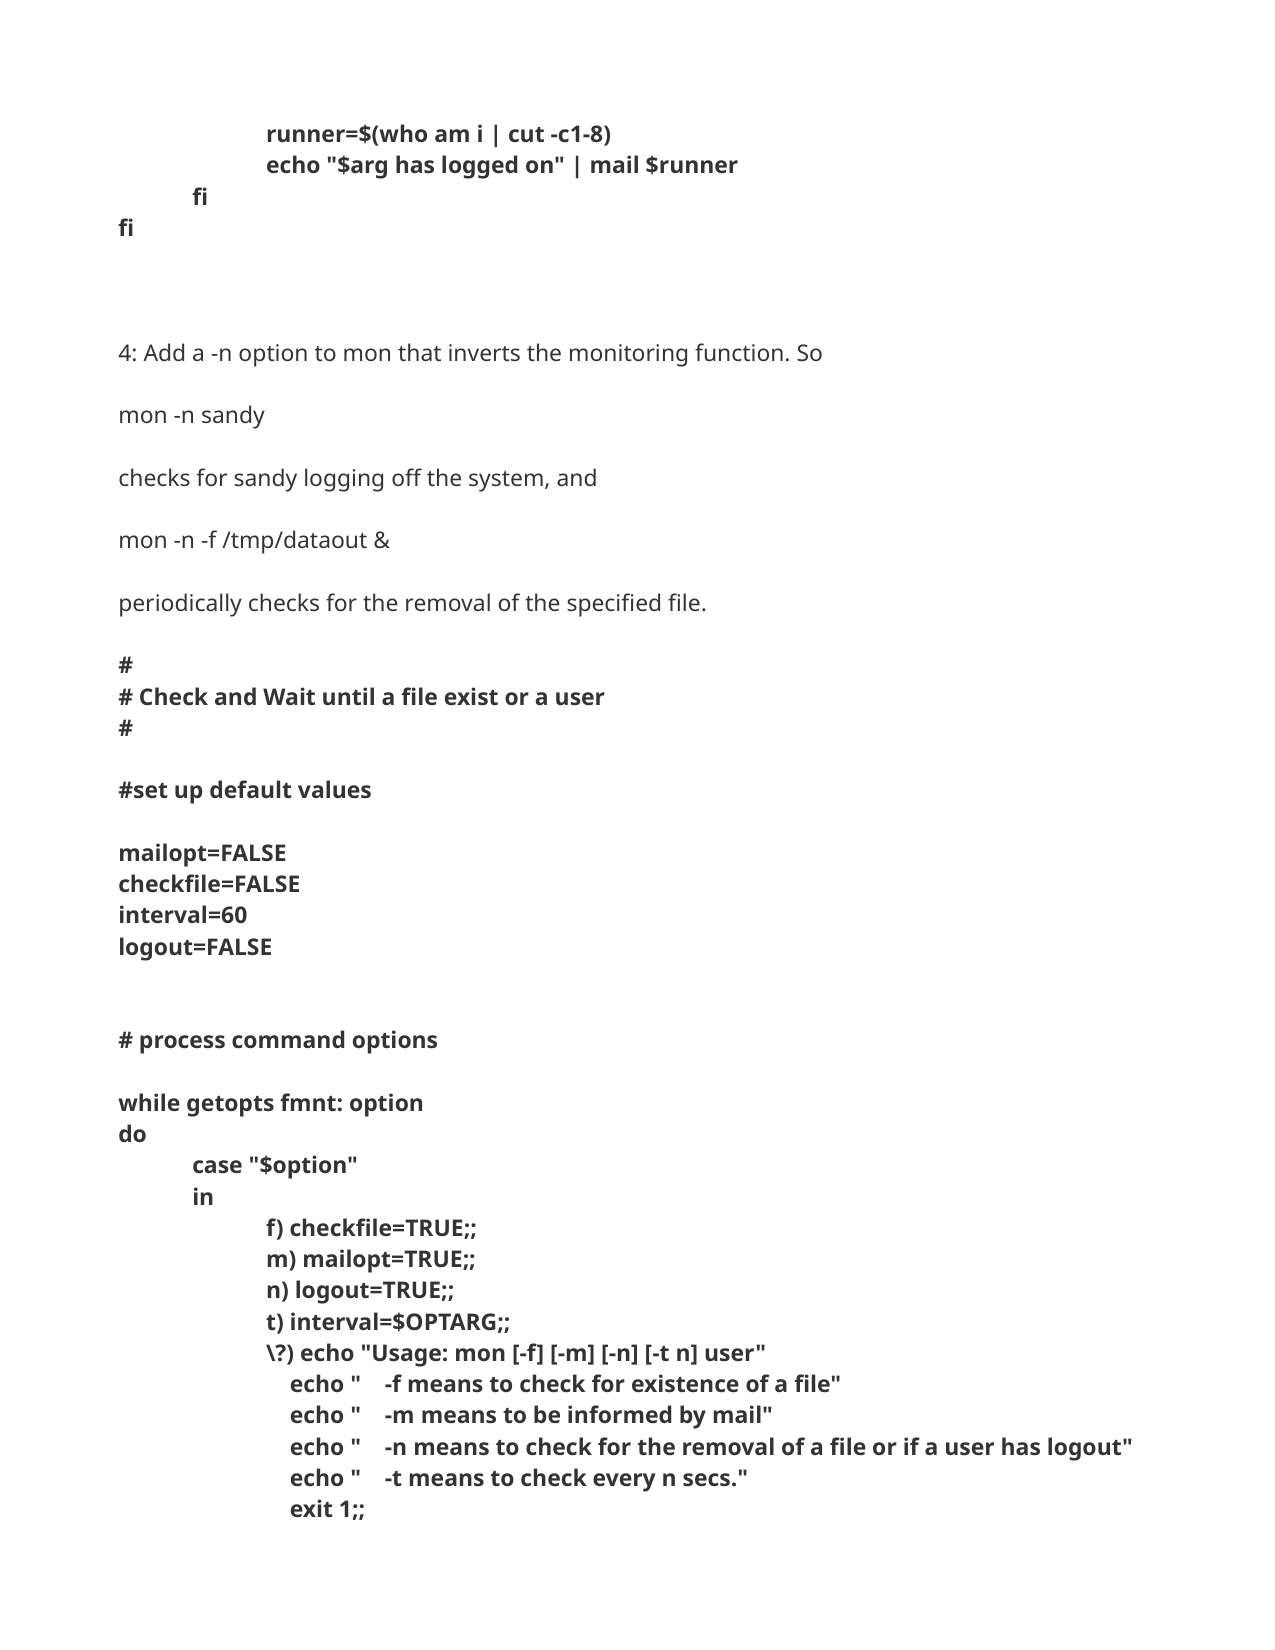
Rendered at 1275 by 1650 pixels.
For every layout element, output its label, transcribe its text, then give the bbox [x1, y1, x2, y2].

text \?) echo "Usage: mon [-f] [-m] [-n] [-t n] user" [118, 1337, 1157, 1368]
text echo " -t means to check every n secs." [118, 1462, 1157, 1493]
text 4: Add a -n option to mon that inverts the monitoring function. So [118, 337, 1157, 368]
text t) interval=$OPTARG;; [118, 1306, 1157, 1337]
text do [118, 1118, 1157, 1149]
text runner=$(who am i | cut -c1-8) [118, 118, 1157, 149]
text echo " -f means to check for existence of a file" [118, 1368, 1157, 1399]
text periodically checks for the removal of the specified file. [118, 587, 1157, 618]
text mon -n sandy [118, 399, 1157, 431]
text f) checkfile=TRUE;; [118, 1212, 1157, 1243]
text fi [118, 181, 1157, 212]
text interval=60 [118, 899, 1157, 931]
text fi [118, 212, 1157, 243]
text echo " -m means to be informed by mail" [118, 1399, 1157, 1431]
text case "$option" [118, 1149, 1157, 1181]
text # process command options [118, 1024, 1157, 1056]
text echo "$arg has logged on" | mail $runner [118, 149, 1157, 181]
text checks for sandy logging off the system, and [118, 462, 1157, 493]
text n) logout=TRUE;; [118, 1274, 1157, 1306]
text while getopts fmnt: option [118, 1087, 1157, 1118]
text #set up default values [118, 774, 1157, 806]
text m) mailopt=TRUE;; [118, 1243, 1157, 1274]
text # Check and Wait until a file exist or a user [118, 681, 1157, 712]
text # [118, 649, 1157, 681]
text exit 1;; [118, 1493, 1157, 1524]
text checkfile=FALSE [118, 868, 1157, 899]
text in [118, 1181, 1157, 1212]
text mon -n -f /tmp/dataout & [118, 524, 1157, 556]
text echo " -n means to check for the removal of a file or if a user has logout" [118, 1431, 1157, 1462]
text # [118, 712, 1157, 743]
text mailopt=FALSE [118, 837, 1157, 868]
text logout=FALSE [118, 931, 1157, 962]
